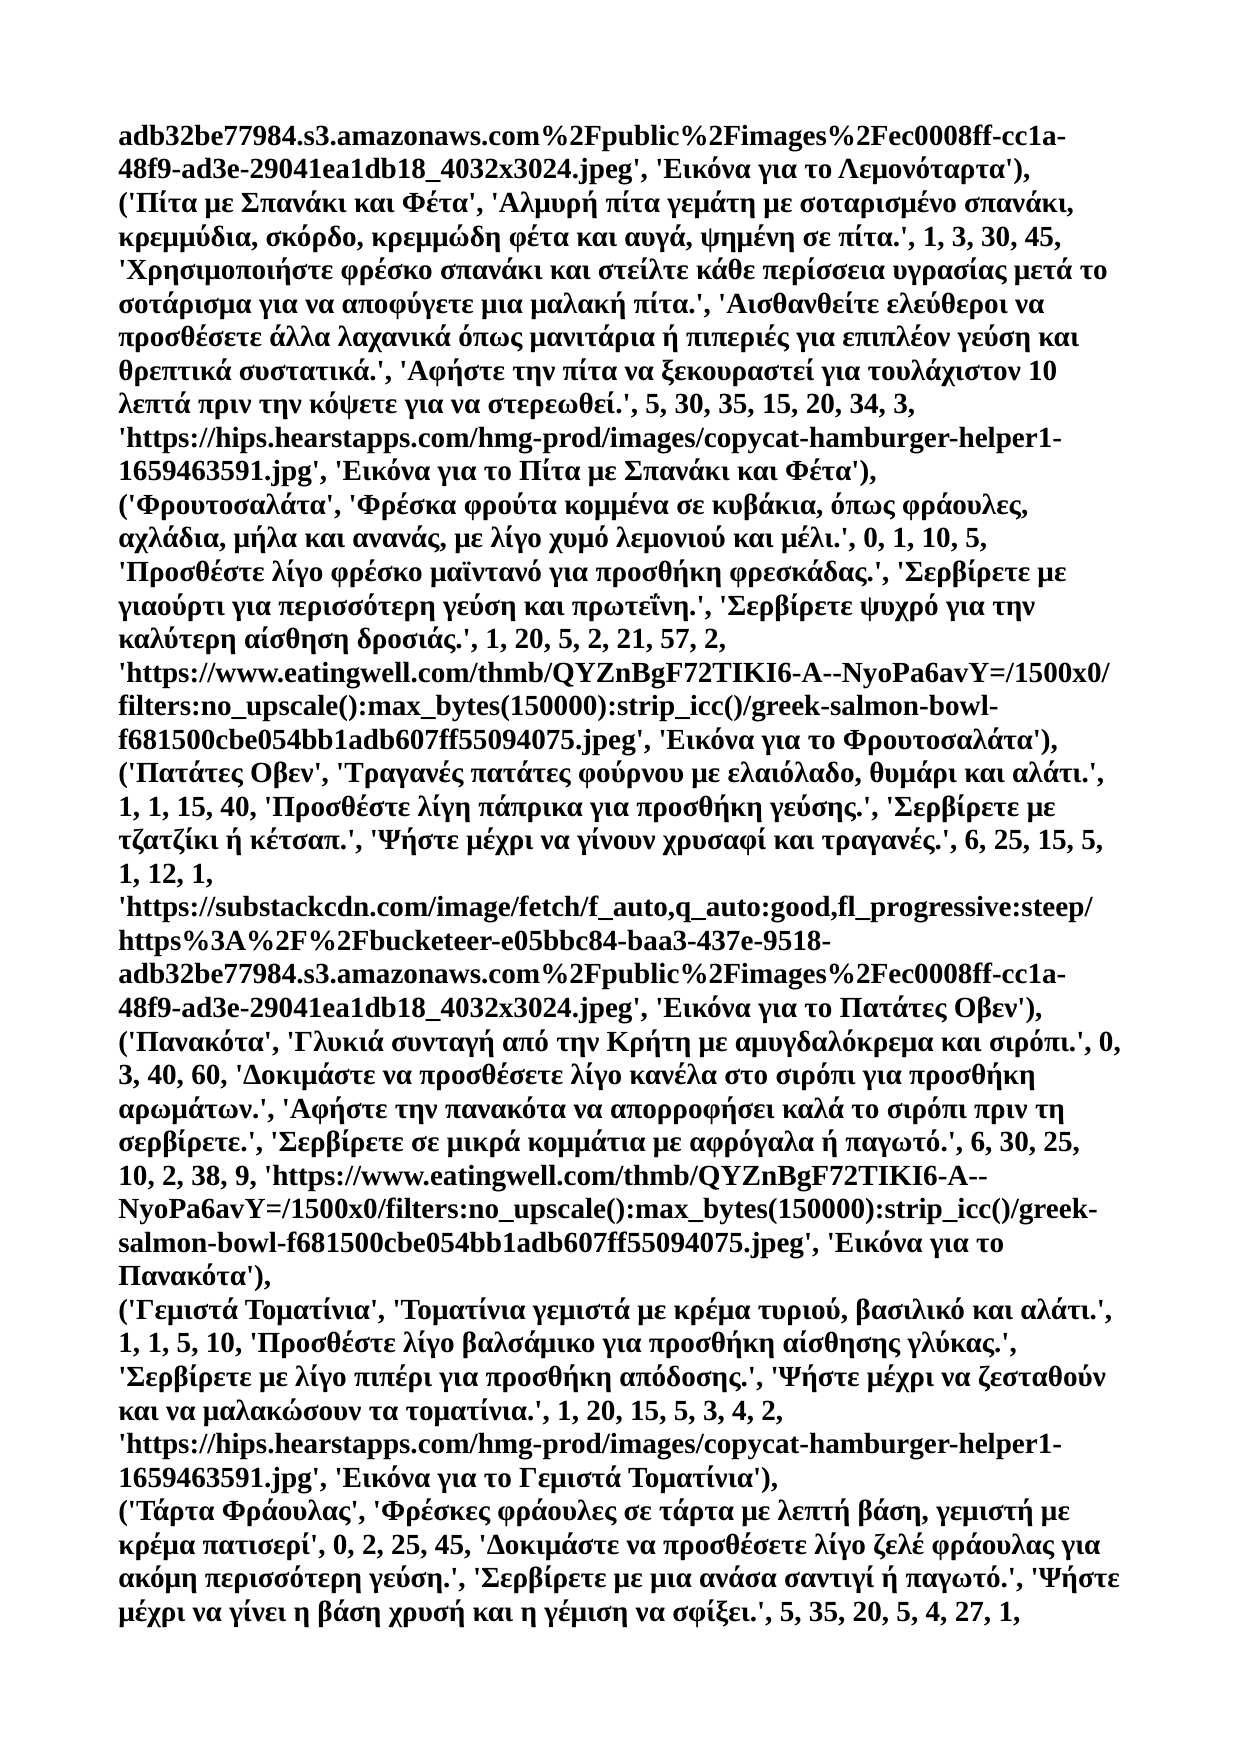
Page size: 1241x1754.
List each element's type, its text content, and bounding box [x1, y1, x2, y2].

text ('Πατάτες Οβεν', 'Τραγανές πατάτες φούρνου με ελαιόλαδο, θυμάρι και αλάτι.', 1, 1, 15, 40, 'Προσθέστε λίγη πάπρικα για προσθήκη γεύσης.', 'Σερβίρετε με τζατζίκι ή κέτσαπ.', 'Ψήστε μέχρι να γίνουν χρυσαφί και τραγανές.', 6, 25, 15, 5, 1, 12, 1, 'https://substackcdn.com/image/fetch/f_auto,q_auto:good,fl_progressive:steep/https%3A%2F%2Fbucketeer-e05bbc84-baa3-437e-9518-adb32be77984.s3.amazonaws.com%2Fpublic%2Fimages%2Fec0008ff-cc1a-48f9-ad3e-29041ea1db18_4032x3024.jpeg', 'Εικόνα για το Πατάτες Οβεν'), [118, 755, 1122, 1024]
text adb32be77984.s3.amazonaws.com%2Fpublic%2Fimages%2Fec0008ff-cc1a-48f9-ad3e-29041ea1db18_4032x3024.jpeg', 'Εικόνα για το Λεμονόταρτα'), [118, 118, 1122, 185]
text ('Φρουτοσαλάτα', 'Φρέσκα φρούτα κομμένα σε κυβάκια, όπως φράουλες, αχλάδια, μήλα και ανανάς, με λίγο χυμό λεμονιού και μέλι.', 0, 1, 10, 5, 'Προσθέστε λίγο φρέσκο μαϊντανό για προσθήκη φρεσκάδας.', 'Σερβίρετε με γιαούρτι για περισσότερη γεύση και πρωτεΐνη.', 'Σερβίρετε ψυχρό για την καλύτερη αίσθηση δροσιάς.', 1, 20, 5, 2, 21, 57, 2, 'https://www.eatingwell.com/thmb/QYZnBgF72TIKI6-A--NyoPa6avY=/1500x0/filters:no_upscale():max_bytes(150000):strip_icc()/greek-salmon-bowl-f681500cbe054bb1adb607ff55094075.jpeg', 'Εικόνα για το Φρουτοσαλάτα'), [118, 487, 1122, 755]
text ('Πίτα με Σπανάκι και Φέτα', 'Αλμυρή πίτα γεμάτη με σοταρισμένο σπανάκι, κρεμμύδια, σκόρδο, κρεμμώδη φέτα και αυγά, ψημένη σε πίτα.', 1, 3, 30, 45, 'Χρησιμοποιήστε φρέσκο σπανάκι και στείλτε κάθε περίσσεια υγρασίας μετά το σοτάρισμα για να αποφύγετε μια μαλακή πίτα.', 'Αισθανθείτε ελεύθεροι να προσθέσετε άλλα λαχανικά όπως μανιτάρια ή πιπεριές για επιπλέον γεύση και θρεπτικά συστατικά.', 'Αφήστε την πίτα να ξεκουραστεί για τουλάχιστον 10 λεπτά πριν την κόψετε για να στερεωθεί.', 5, 30, 35, 15, 20, 34, 3, 'https://hips.hearstapps.com/hmg-prod/images/copycat-hamburger-helper1-1659463591.jpg', 'Εικόνα για το Πίτα με Σπανάκι και Φέτα'), [118, 185, 1122, 487]
text ('Πανακότα', 'Γλυκιά συνταγή από την Κρήτη με αμυγδαλόκρεμα και σιρόπι.', 0, 3, 40, 60, 'Δοκιμάστε να προσθέσετε λίγο κανέλα στο σιρόπι για προσθήκη αρωμάτων.', 'Αφήστε την πανακότα να απορροφήσει καλά το σιρόπι πριν τη σερβίρετε.', 'Σερβίρετε σε μικρά κομμάτια με αφρόγαλα ή παγωτό.', 6, 30, 25, 10, 2, 38, 9, 'https://www.eatingwell.com/thmb/QYZnBgF72TIKI6-A--NyoPa6avY=/1500x0/filters:no_upscale():max_bytes(150000):strip_icc()/greek-salmon-bowl-f681500cbe054bb1adb607ff55094075.jpeg', 'Εικόνα για το Πανακότα'), [118, 1024, 1122, 1292]
text ('Τάρτα Φράουλας', 'Φρέσκες φράουλες σε τάρτα με λεπτή βάση, γεμιστή με κρέμα πατισερί', 0, 2, 25, 45, 'Δοκιμάστε να προσθέσετε λίγο ζελέ φράουλας για ακόμη περισσότερη γεύση.', 'Σερβίρετε με μια ανάσα σαντιγί ή παγωτό.', 'Ψήστε μέχρι να γίνει η βάση χρυσή και η γέμιση να σφίξει.', 5, 35, 20, 5, 4, 27, 1, [118, 1493, 1122, 1627]
text ('Γεμιστά Τοματίνια', 'Τοματίνια γεμιστά με κρέμα τυριού, βασιλικό και αλάτι.', 1, 1, 5, 10, 'Προσθέστε λίγο βαλσάμικο για προσθήκη αίσθησης γλύκας.', 'Σερβίρετε με λίγο πιπέρι για προσθήκη απόδοσης.', 'Ψήστε μέχρι να ζεσταθούν και να μαλακώσουν τα τοματίνια.', 1, 20, 15, 5, 3, 4, 2, 'https://hips.hearstapps.com/hmg-prod/images/copycat-hamburger-helper1-1659463591.jpg', 'Εικόνα για το Γεμιστά Τοματίνια'), [118, 1292, 1122, 1493]
